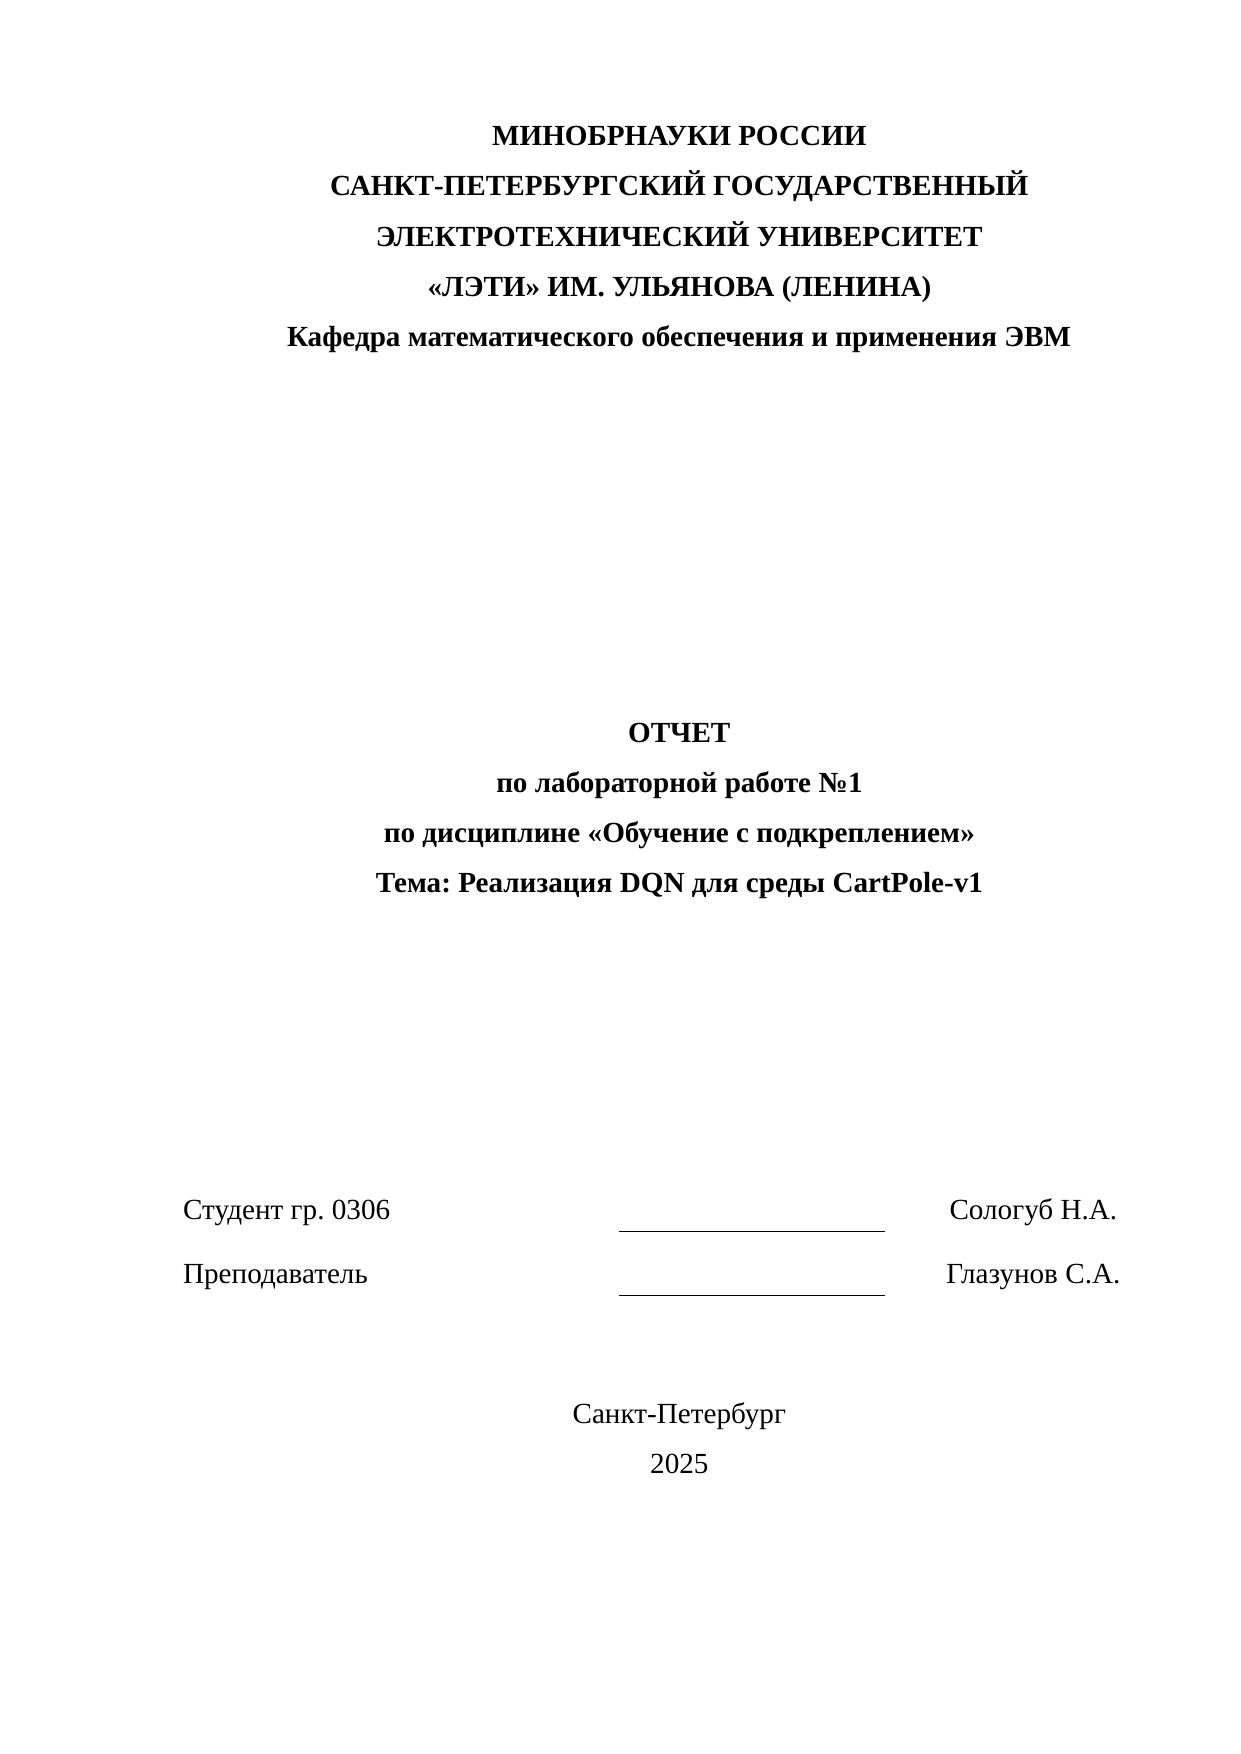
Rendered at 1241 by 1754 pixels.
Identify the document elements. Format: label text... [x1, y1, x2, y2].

text Тема: Реализация DQN для среды CartPole-v1 [177, 866, 1181, 899]
text «ЛЭТИ» ИМ. УЛЬЯНОВА (ЛЕНИНА) [177, 269, 1181, 303]
text ОТЧЕТ [177, 715, 1181, 748]
text Санкт-Петербург [177, 1396, 1181, 1429]
table_header Студент гр. 0306 [177, 1168, 619, 1231]
table_cell [619, 1232, 885, 1295]
text по дисциплине «Обучение с подкреплением» [177, 815, 1181, 849]
text 2025 [177, 1446, 1181, 1479]
table_header Сологуб Н.А. [885, 1168, 1181, 1231]
text Кафедра математического обеспечения и применения ЭВМ [177, 319, 1181, 353]
table_header [619, 1168, 885, 1231]
table_cell Глазунов С.А. [885, 1231, 1181, 1295]
text ЭЛЕКТРОТЕХНИЧЕСКИЙ УНИВЕРСИТЕТ [177, 219, 1181, 252]
text МИНОБРНАУКИ РОССИИ [177, 118, 1181, 152]
table_cell Преподаватель [177, 1231, 619, 1295]
text по лабораторной работе №1 [177, 765, 1181, 798]
text САНКТ-ПЕТЕРБУРГСКИЙ ГОСУДАРСТВЕННЫЙ [177, 168, 1181, 202]
